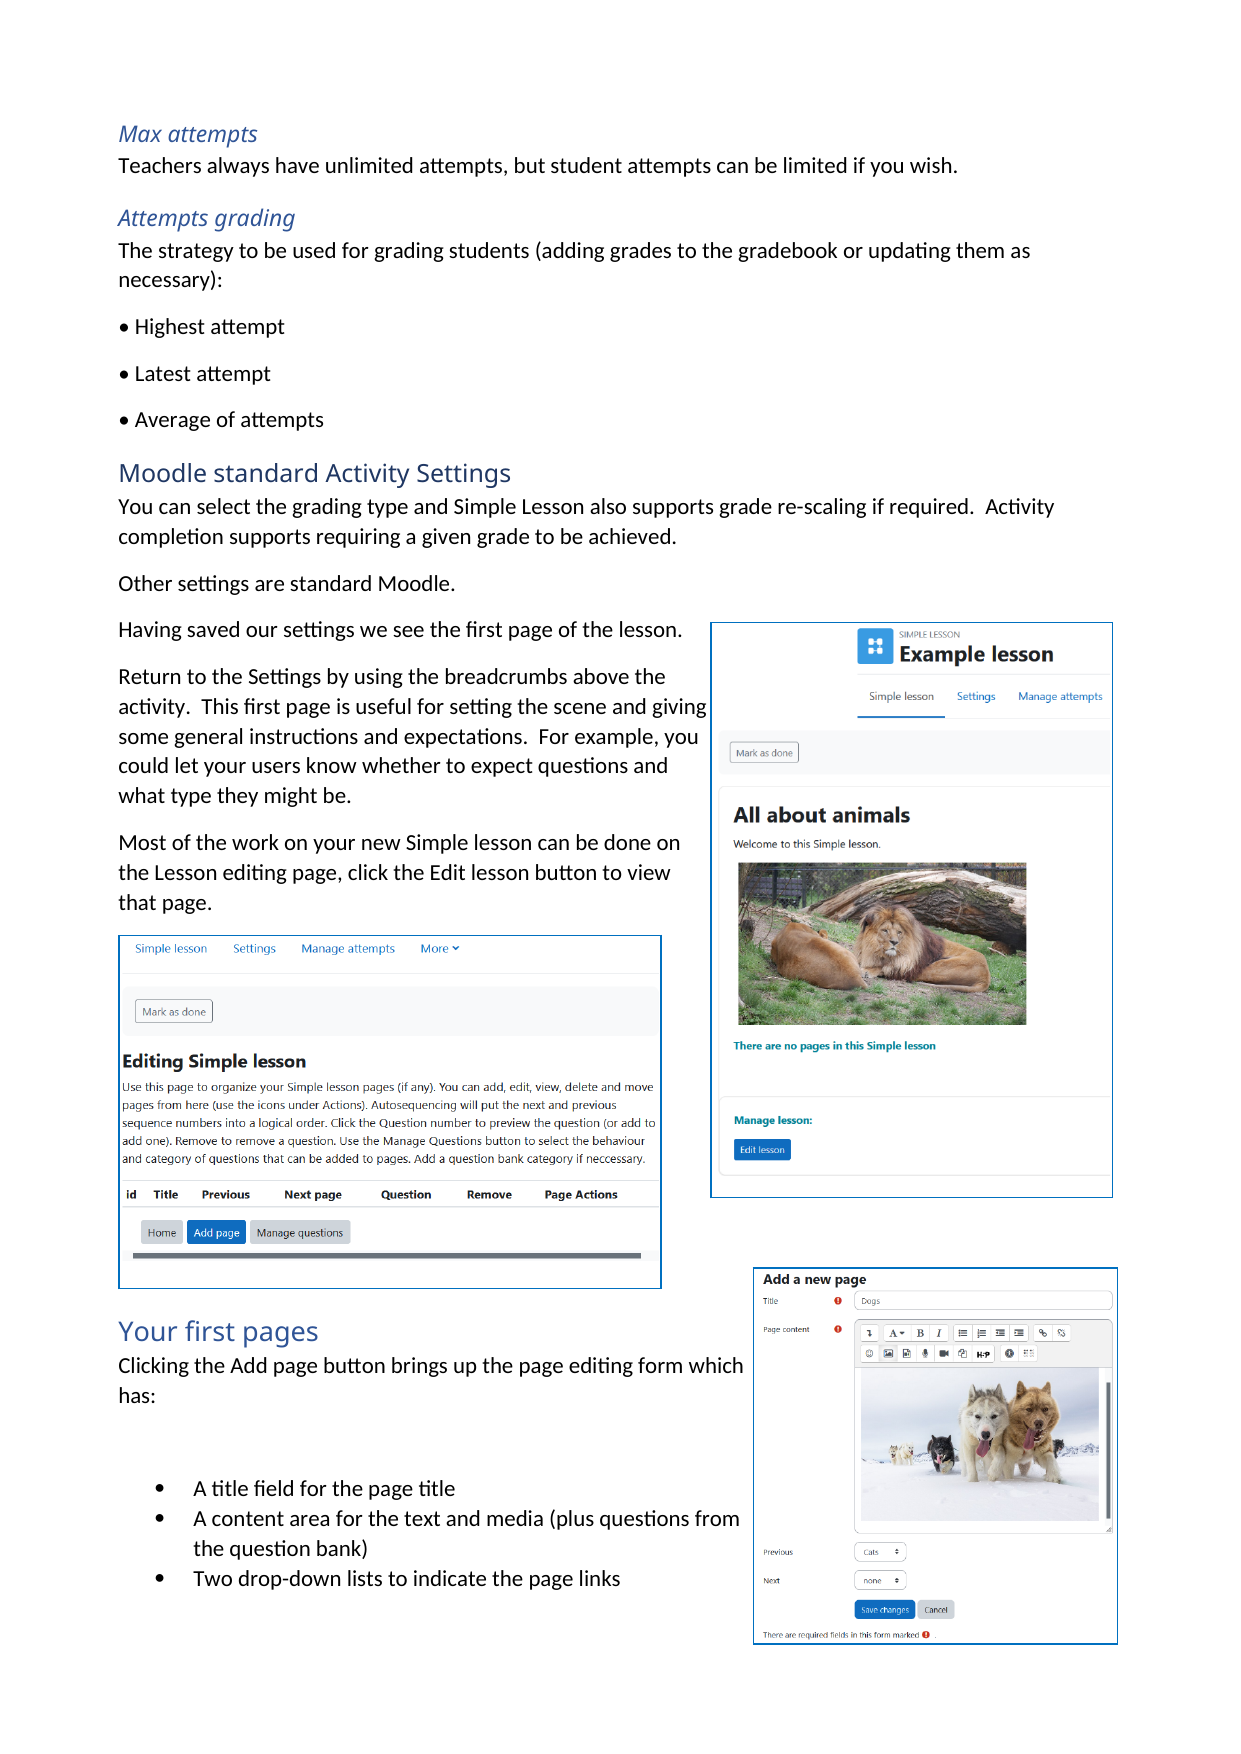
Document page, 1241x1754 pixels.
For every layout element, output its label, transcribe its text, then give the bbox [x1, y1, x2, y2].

text • Highest attempt [118, 312, 1122, 340]
text • Average of attempts [118, 405, 1122, 433]
text Other settings are standard Moodle. [118, 569, 1122, 597]
text • Latest attempt [118, 359, 1122, 387]
text The strategy to be used for grading students (adding grades to the gradebook or updating them as necessary): [118, 236, 1122, 294]
text You can select the grading type and Simple Lesson also supports grade re-scaling if required. Activity completion supports requiring a given grade to be achieved. [118, 492, 1122, 550]
text Most of the work on your new Simple lesson can be done on the Lesson editing page, click the Edit lesson button to view that page. [118, 828, 710, 916]
list A content area for the text and media (plus questions from the question bank) [156, 1504, 753, 1562]
subtitle Max attempts [118, 118, 1122, 149]
subtitle Attempts grading [118, 202, 1122, 233]
subtitle Your first pages [118, 1312, 753, 1349]
text Teachers always have unlimited attempts, but student attempts can be limited if you wish. [118, 152, 1122, 179]
subtitle Moodle standard Activity Settings [118, 456, 1122, 490]
list A title field for the page title [156, 1474, 753, 1502]
list Two drop-down lists to indicate the page links [156, 1564, 753, 1592]
text Return to the Settings by using the breadcrumbs above the activity. This first page is useful for setting the scene and giving some general instructions and expectations. For example, you could let your users know whether to expect questions and what type they might be. [118, 662, 710, 809]
text Having saved our settings we see the first page of the lesson. [118, 615, 1122, 643]
text Clicking the Add page button brings up the page editing form which has: [118, 1351, 753, 1409]
